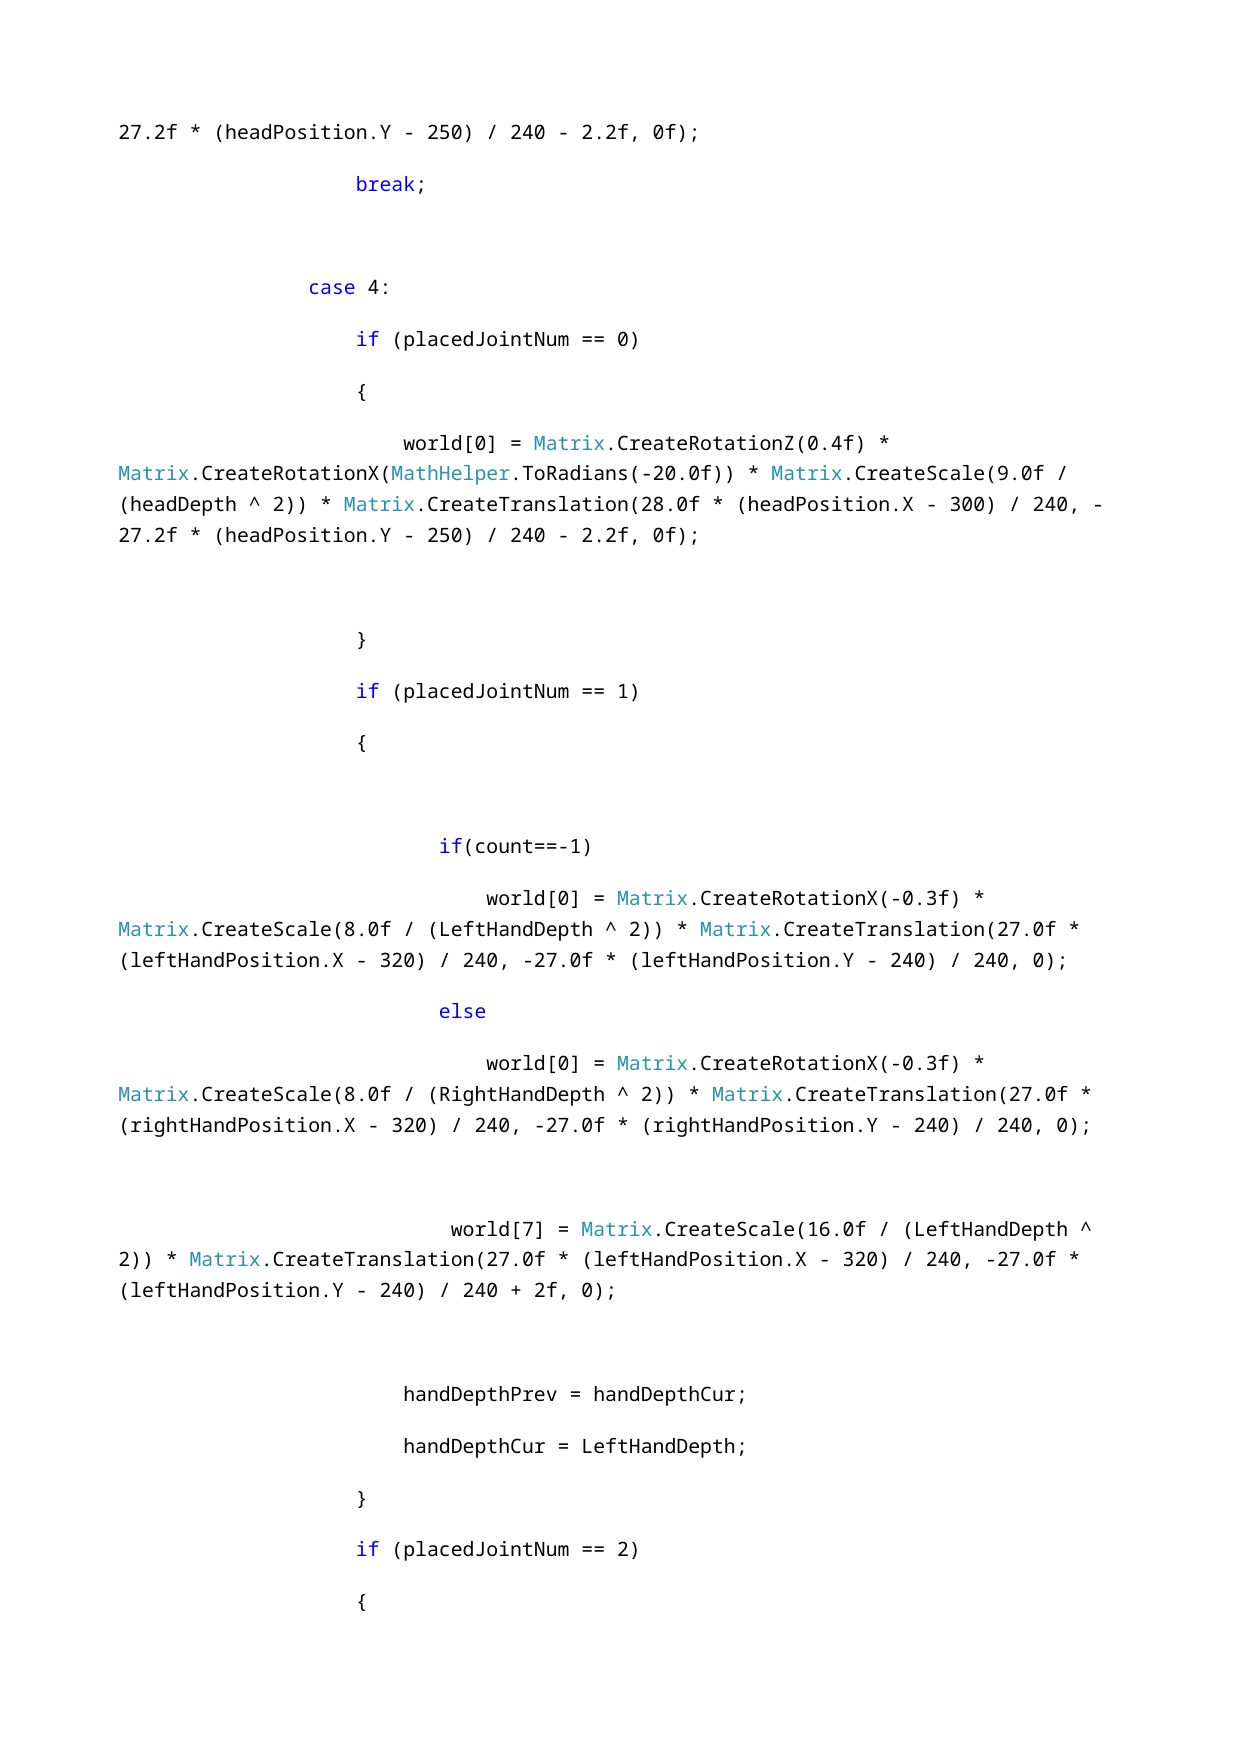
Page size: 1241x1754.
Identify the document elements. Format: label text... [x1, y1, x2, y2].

text world[0] = Matrix.CreateRotationX(-0.3f) * Matrix.CreateScale(8.0f / (RightHandDepth ^ 2)) * Matrix.CreateTranslation(27.0f * (rightHandPosition.X - 320) / 240, -27.0f * (rightHandPosition.Y - 240) / 240, 0); [118, 1049, 1122, 1138]
text if (placedJointNum == 2) [118, 1536, 1122, 1562]
text if (placedJointNum == 1) [118, 677, 1122, 704]
text case 4: [118, 273, 1122, 300]
text world[7] = Matrix.CreateScale(16.0f / (LeftHandDepth ^ 2)) * Matrix.CreateTranslation(27.0f * (leftHandPosition.X - 320) / 240, -27.0f * (leftHandPosition.Y - 240) / 240 + 2f, 0); [118, 1215, 1122, 1304]
text handDepthPrev = handDepthCur; [118, 1380, 1122, 1407]
text -27.2f * (headPosition.Y - 250) / 240 - 2.2f, 0f); [118, 118, 1122, 145]
text { [118, 729, 1122, 756]
text { [118, 377, 1122, 404]
text } [118, 625, 1122, 652]
text break; [118, 170, 1122, 197]
text } [118, 1484, 1122, 1511]
text else [118, 998, 1122, 1024]
text world[0] = Matrix.CreateRotationZ(0.4f) * Matrix.CreateRotationX(MathHelper.ToRadians(-20.0f)) * Matrix.CreateScale(9.0f / (headDepth ^ 2)) * Matrix.CreateTranslation(28.0f * (headPosition.X - 300) / 240, -27.2f * (headPosition.Y - 250) / 240 - 2.2f, 0f); [118, 429, 1122, 548]
text if(count==-1) [118, 832, 1122, 859]
text { [118, 1587, 1122, 1614]
text if (placedJointNum == 0) [118, 325, 1122, 352]
text handDepthCur = LeftHandDepth; [118, 1432, 1122, 1459]
text world[0] = Matrix.CreateRotationX(-0.3f) * Matrix.CreateScale(8.0f / (LeftHandDepth ^ 2)) * Matrix.CreateTranslation(27.0f * (leftHandPosition.X - 320) / 240, -27.0f * (leftHandPosition.Y - 240) / 240, 0); [118, 884, 1122, 973]
